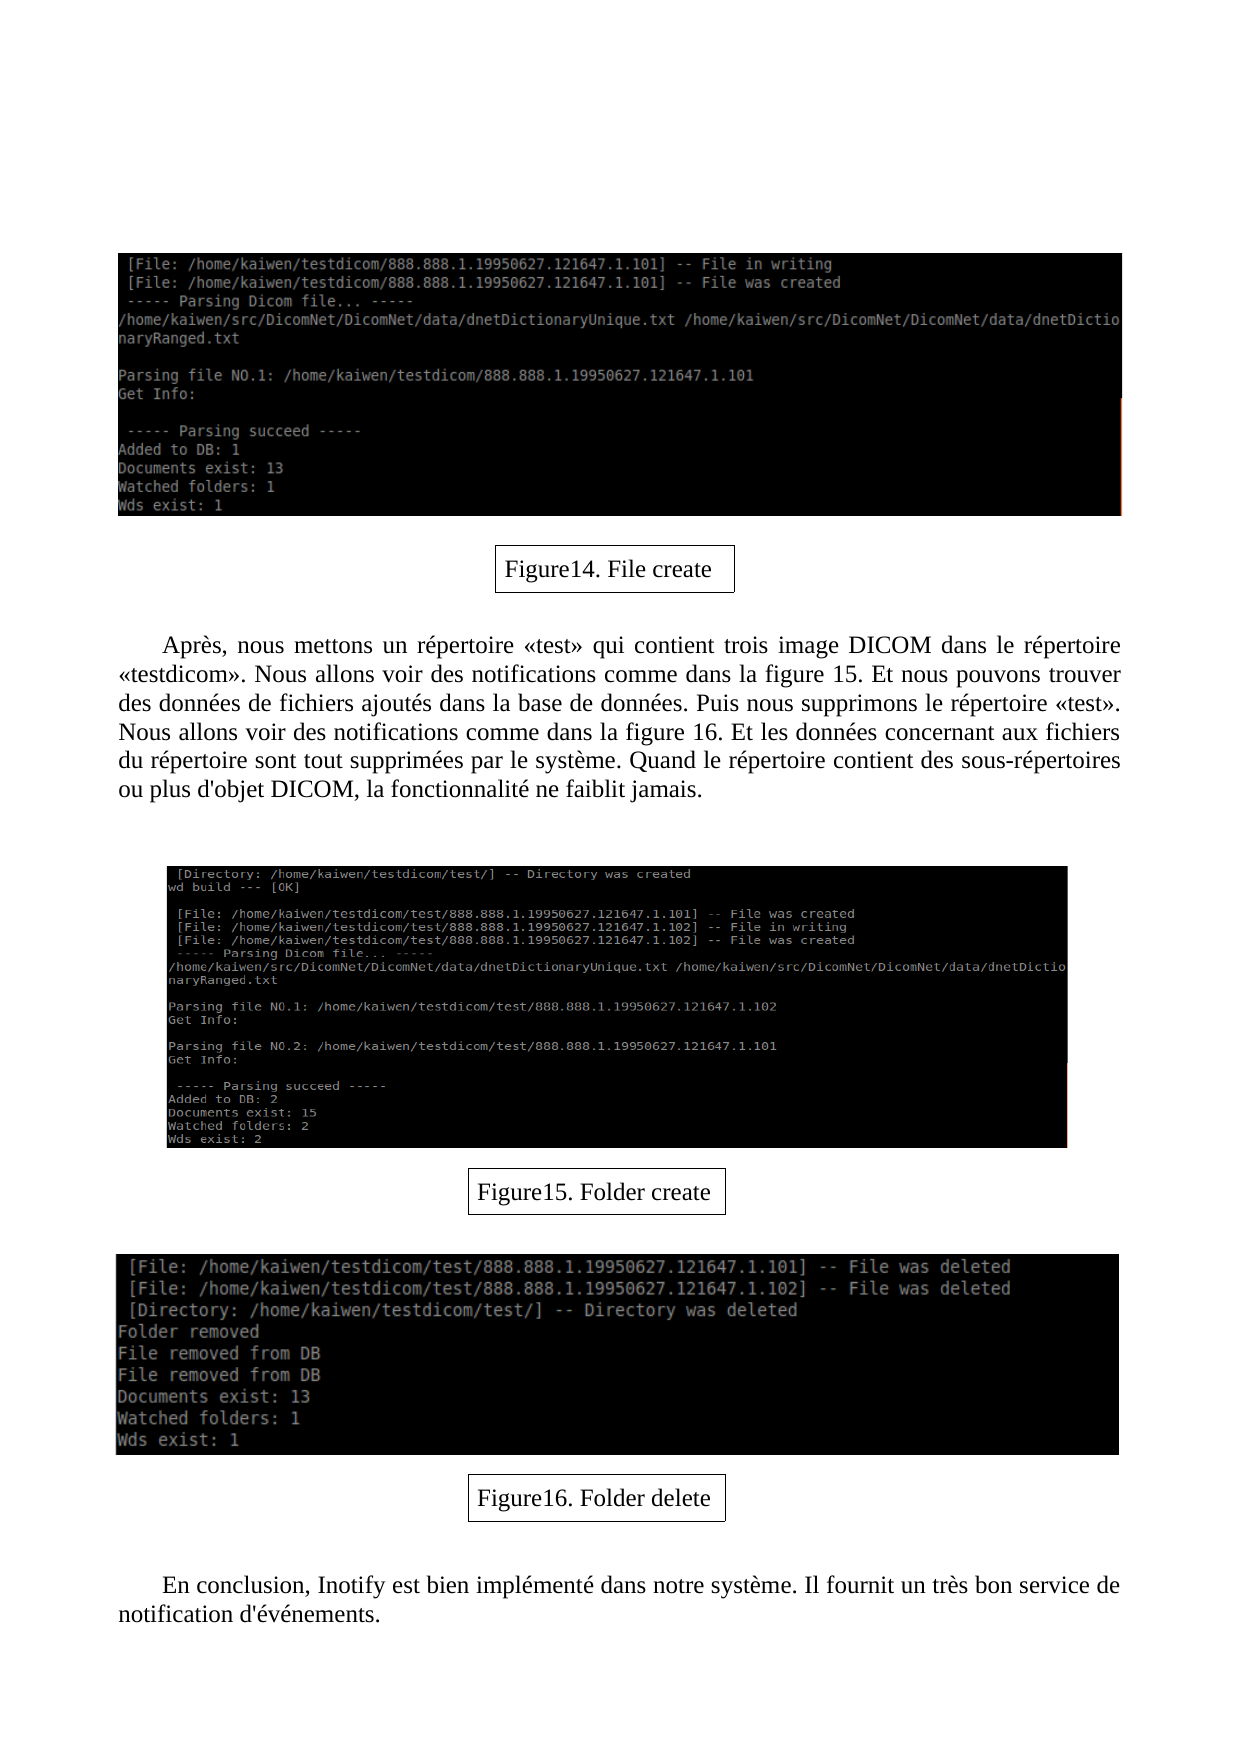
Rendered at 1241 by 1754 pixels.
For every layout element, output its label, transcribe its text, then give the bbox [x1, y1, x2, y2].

text Figure14. File create [504, 554, 725, 583]
picture [115, 1254, 1119, 1455]
text Après, nous mettons un répertoire «test» qui contient trois image DICOM dans le répertoire «testdicom». Nous allons voir des notifications comme dans la figure 15. Et nous pouvons trouver des données de fichiers ajoutés dans la base de données. Puis nous supprimons le répertoire «test». Nous allons voir des notifications comme dans la figure 16. Et les données concernant aux fichiers du répertoire sont tout supprimées par le système. Quand le répertoire contient des sous-répertoires ou plus d'objet DICOM, la fonctionnalité ne faiblit jamais. [118, 631, 1122, 803]
picture [118, 253, 1123, 516]
text En conclusion, Inotify est bien implémenté dans notre système. Il fournit un très bon service de notification d'événements. [118, 1570, 1122, 1627]
picture [166, 866, 1068, 1148]
text Figure16. Folder delete [477, 1483, 716, 1512]
text Figure15. Folder create [477, 1177, 716, 1205]
